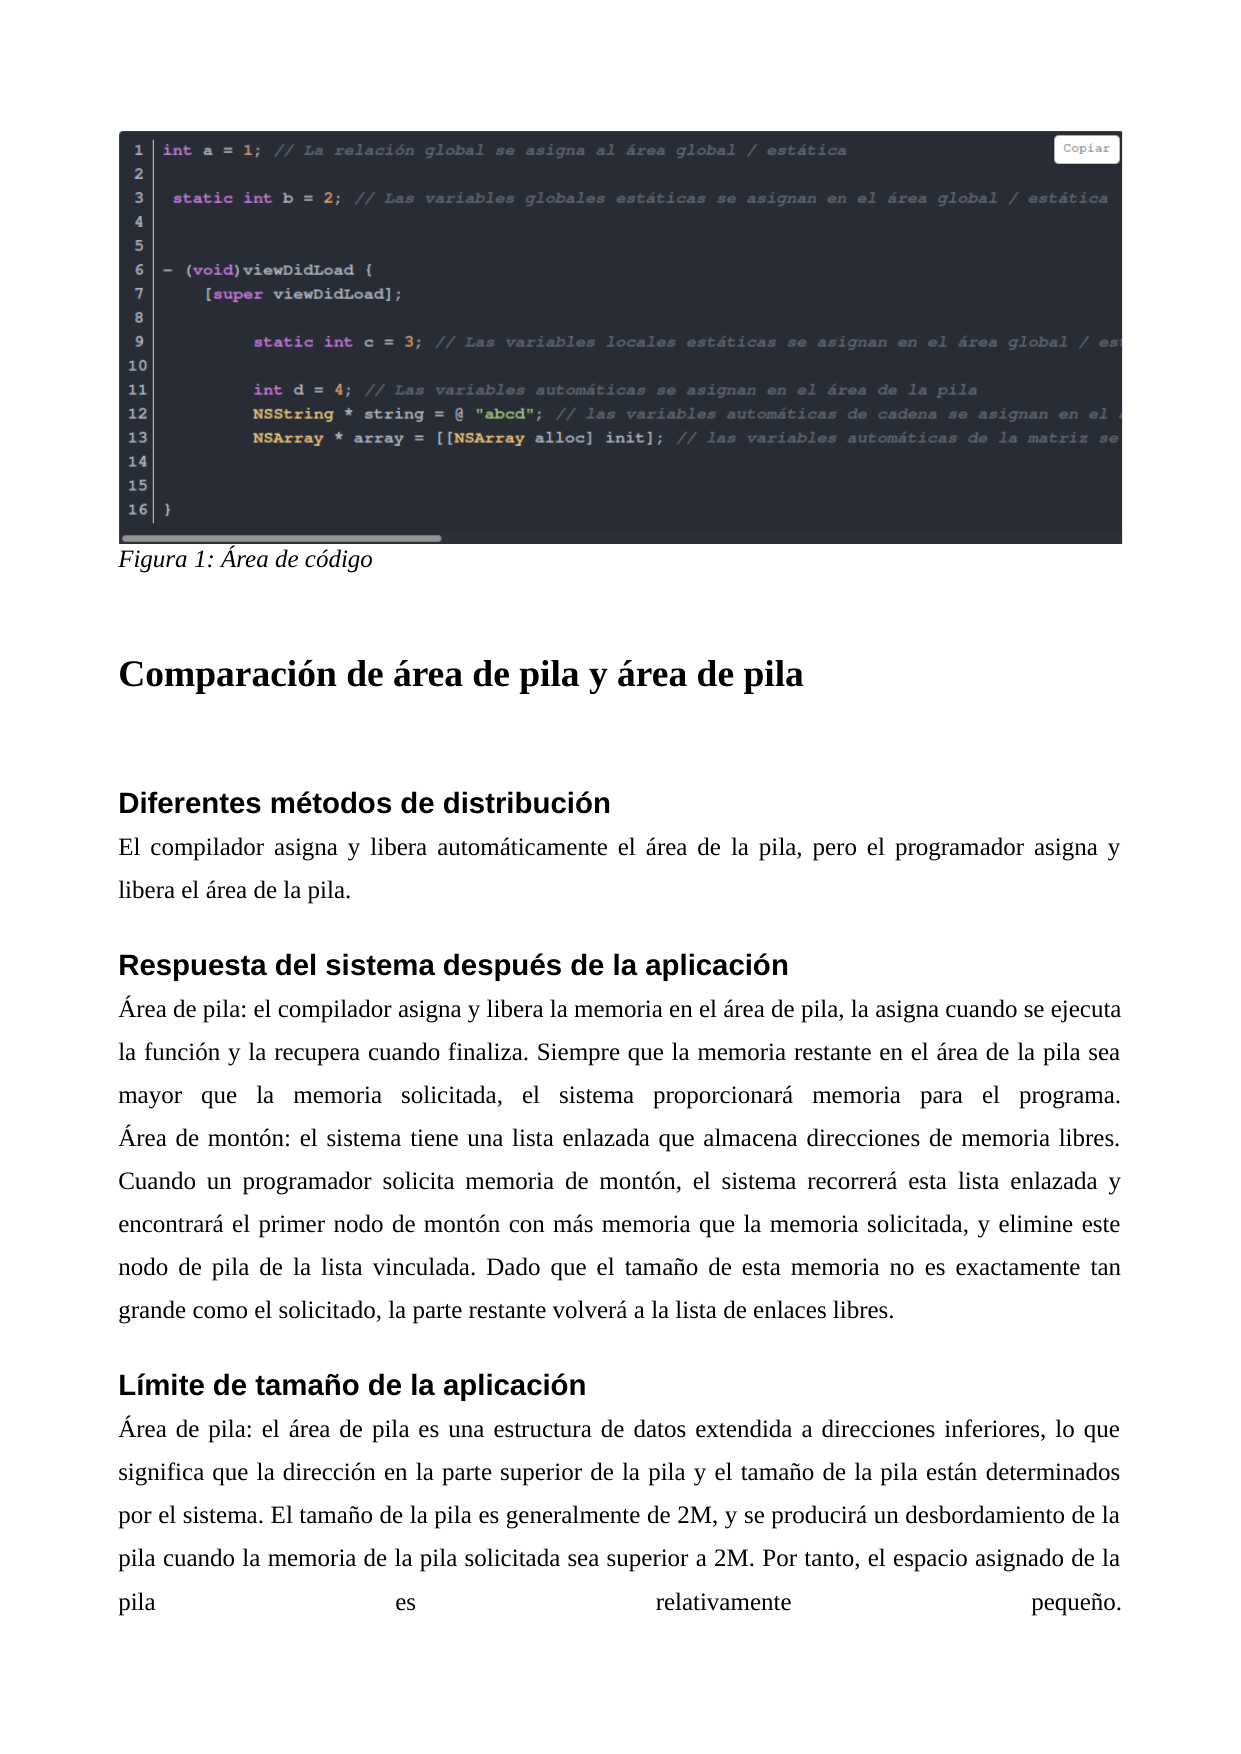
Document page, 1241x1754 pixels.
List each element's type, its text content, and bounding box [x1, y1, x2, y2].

subtitle Comparación de área de pila y área de pila [118, 651, 1122, 694]
text Área de pila: el área de pila es una estructura de datos extendida a direcciones inferiores, lo que significa que la dirección en la parte superior de la pila y el tamaño de la pila están determinados por el sistema. El tamaño de la pila es generalmente de 2M, y se producirá un desbordamiento de la pila cuando la memoria de la pila solicitada sea superior a 2M. Por tanto, el espacio asignado de la pila es relativamente pequeño. [118, 1414, 1122, 1615]
text Área de pila: el compilador asigna y libera la memoria en el área de pila, la asigna cuando se ejecuta la función y la recupera cuando finaliza. Siempre que la memoria restante en el área de la pila sea mayor que la memoria solicitada, el sistema proporcionará memoria para el programa. Área de montón: el sistema tiene una lista enlazada que almacena direcciones de memoria libres. Cuando un programador solicita memoria de montón, el sistema recorrerá esta lista enlazada y encontrará el primer nodo de montón con más memoria que la memoria solicitada, y elimine este nodo de pila de la lista vinculada. Dado que el tamaño de esta memoria no es exactamente tan grande como el solicitado, la parte restante volverá a la lista de enlaces libres. [118, 994, 1122, 1324]
subtitle Respuesta del sistema después de la aplicación [118, 947, 1122, 981]
text Figura 1: Área de código [118, 544, 1122, 573]
subtitle Límite de tamaño de la aplicación [118, 1368, 1122, 1402]
text El compilador asigna y libera automáticamente el área de la pila, pero el programador asigna y libera el área de la pila. [118, 832, 1122, 904]
picture [118, 130, 1123, 544]
subtitle Diferentes métodos de distribución [118, 786, 1122, 819]
